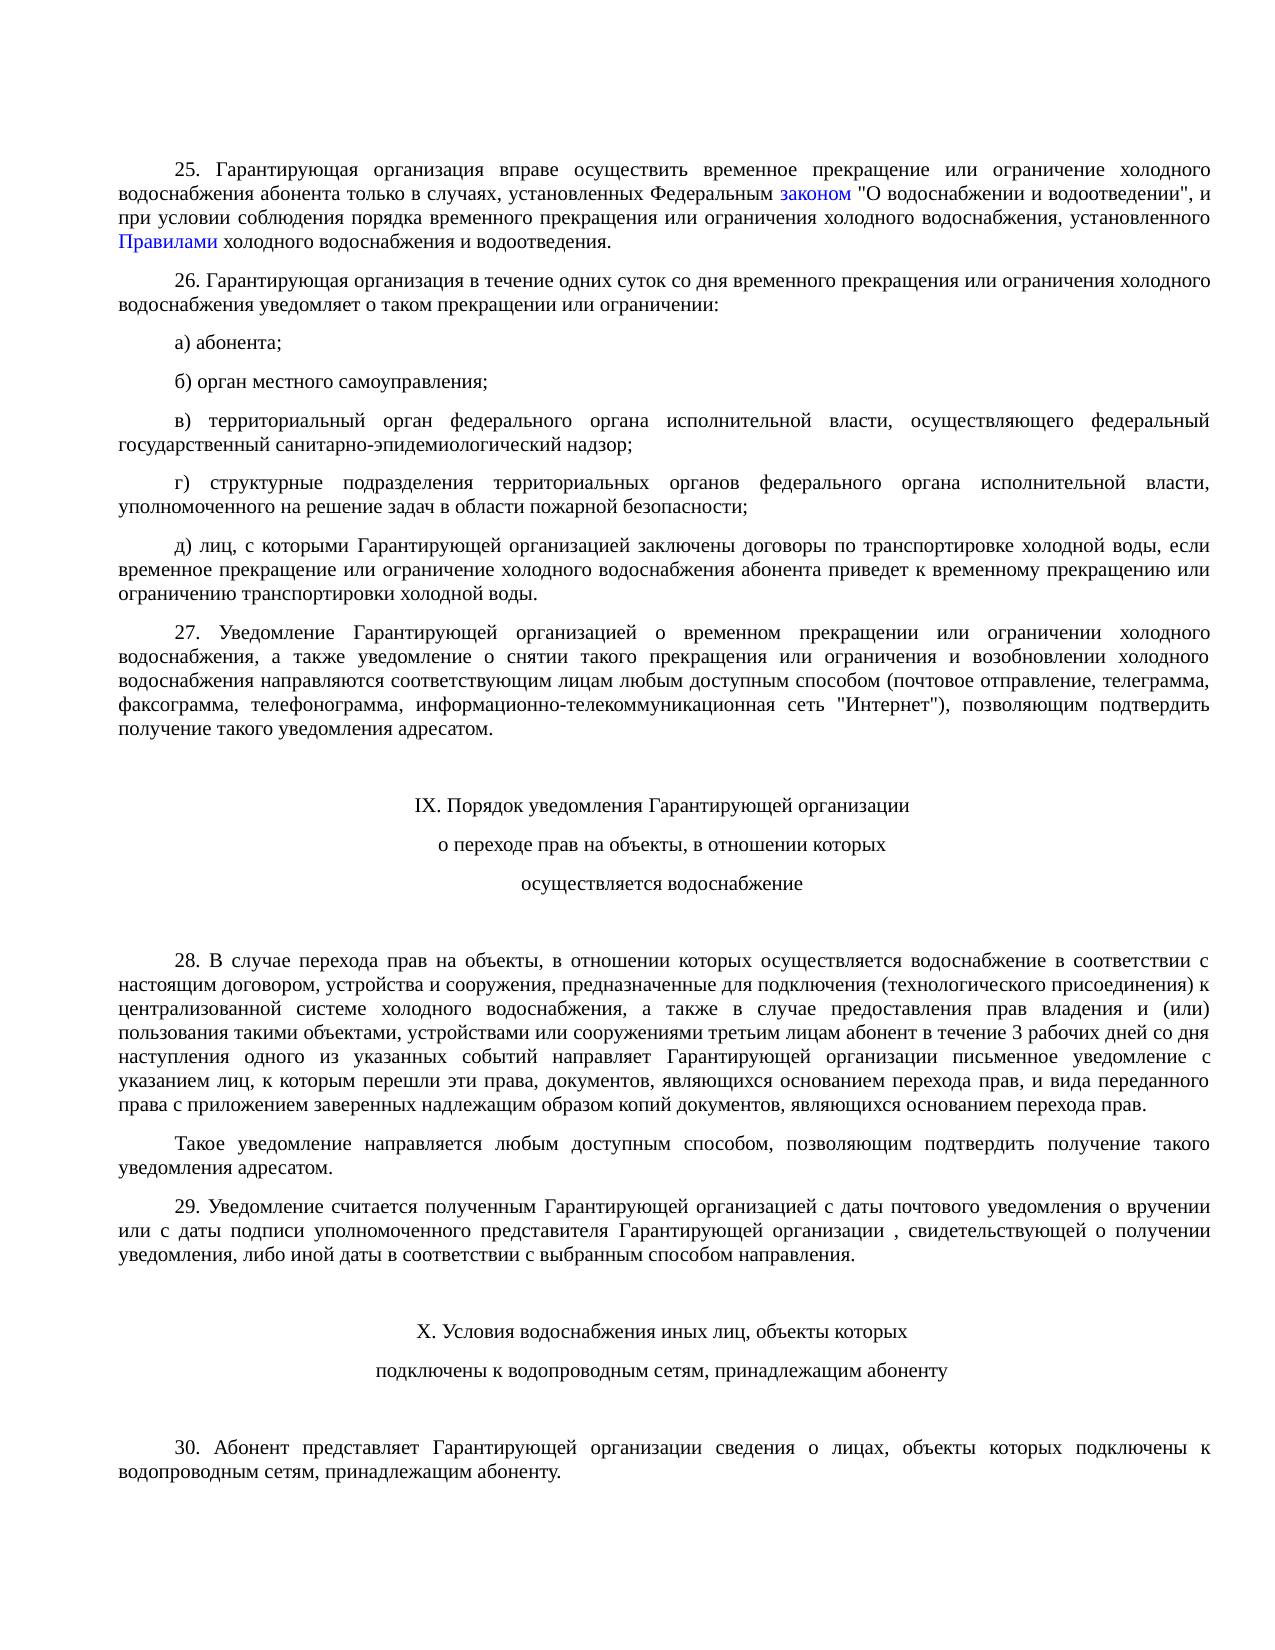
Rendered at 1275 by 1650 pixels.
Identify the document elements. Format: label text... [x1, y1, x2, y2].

text подключены к водопроводным сетям, принадлежащим абоненту [118, 1358, 1211, 1382]
text IX. Порядок уведомления Гарантирующей организации [118, 793, 1211, 817]
text Такое уведомление направляется любым доступным способом, позволяющим подтвердить получение такого уведомления адресатом. [118, 1131, 1211, 1179]
text 29. Уведомление считается полученным Гарантирующей организацией с даты почтового уведомления о вручении или с даты подписи уполномоченного представителя Гарантирующей организации , свидетельствующей о получении уведомления, либо иной даты в соответствии с выбранным способом направления. [118, 1194, 1211, 1266]
text 27. Уведомление Гарантирующей организацией о временном прекращении или ограничении холодного водоснабжения, а также уведомление о снятии такого прекращения или ограничения и возобновлении холодного водоснабжения направляются соответствующим лицам любым доступным способом (почтовое отправление, телеграмма, факсограмма, телефонограмма, информационно-телекоммуникационная сеть "Интернет"), позволяющим подтвердить получение такого уведомления адресатом. [118, 620, 1211, 740]
text X. Условия водоснабжения иных лиц, объекты которых [118, 1319, 1211, 1343]
text 28. В случае перехода прав на объекты, в отношении которых осуществляется водоснабжение в соответствии с настоящим договором, устройства и сооружения, предназначенные для подключения (технологического присоединения) к централизованной системе холодного водоснабжения, а также в случае предоставления прав владения и (или) пользования такими объектами, устройствами или сооружениями третьим лицам абонент в течение 3 рабочих дней со дня наступления одного из указанных событий направляет Гарантирующей организации письменное уведомление с указанием лиц, к которым перешли эти права, документов, являющихся основанием перехода прав, и вида переданного права с приложением заверенных надлежащим образом копий документов, являющихся основанием перехода прав. [118, 948, 1211, 1116]
text 25. Гарантирующая организация вправе осуществить временное прекращение или ограничение холодного водоснабжения абонента только в случаях, установленных Федеральным законом "О водоснабжении и водоотведении", и при условии соблюдения порядка временного прекращения или ограничения холодного водоснабжения, установленного Правилами холодного водоснабжения и водоотведения. [118, 157, 1211, 253]
text 30. Абонент представляет Гарантирующей организации сведения о лицах, объекты которых подключены к водопроводным сетям, принадлежащим абоненту. [118, 1435, 1211, 1483]
text г) структурные подразделения территориальных органов федерального органа исполнительной власти, уполномоченного на решение задач в области пожарной безопасности; [118, 470, 1211, 518]
text а) абонента; [118, 330, 1211, 354]
text б) орган местного самоуправления; [118, 369, 1211, 393]
text д) лиц, с которыми Гарантирующей организацией заключены договоры по транспортировке холодной воды, если временное прекращение или ограничение холодного водоснабжения абонента приведет к временному прекращению или ограничению транспортировки холодной воды. [118, 533, 1211, 605]
text 26. Гарантирующая организация в течение одних суток со дня временного прекращения или ограничения холодного водоснабжения уведомляет о таком прекращении или ограничении: [118, 268, 1211, 316]
text о переходе прав на объекты, в отношении которых [118, 832, 1211, 856]
text в) территориальный орган федерального органа исполнительной власти, осуществляющего федеральный государственный санитарно-эпидемиологический надзор; [118, 408, 1211, 456]
text осуществляется водоснабжение [118, 871, 1211, 895]
